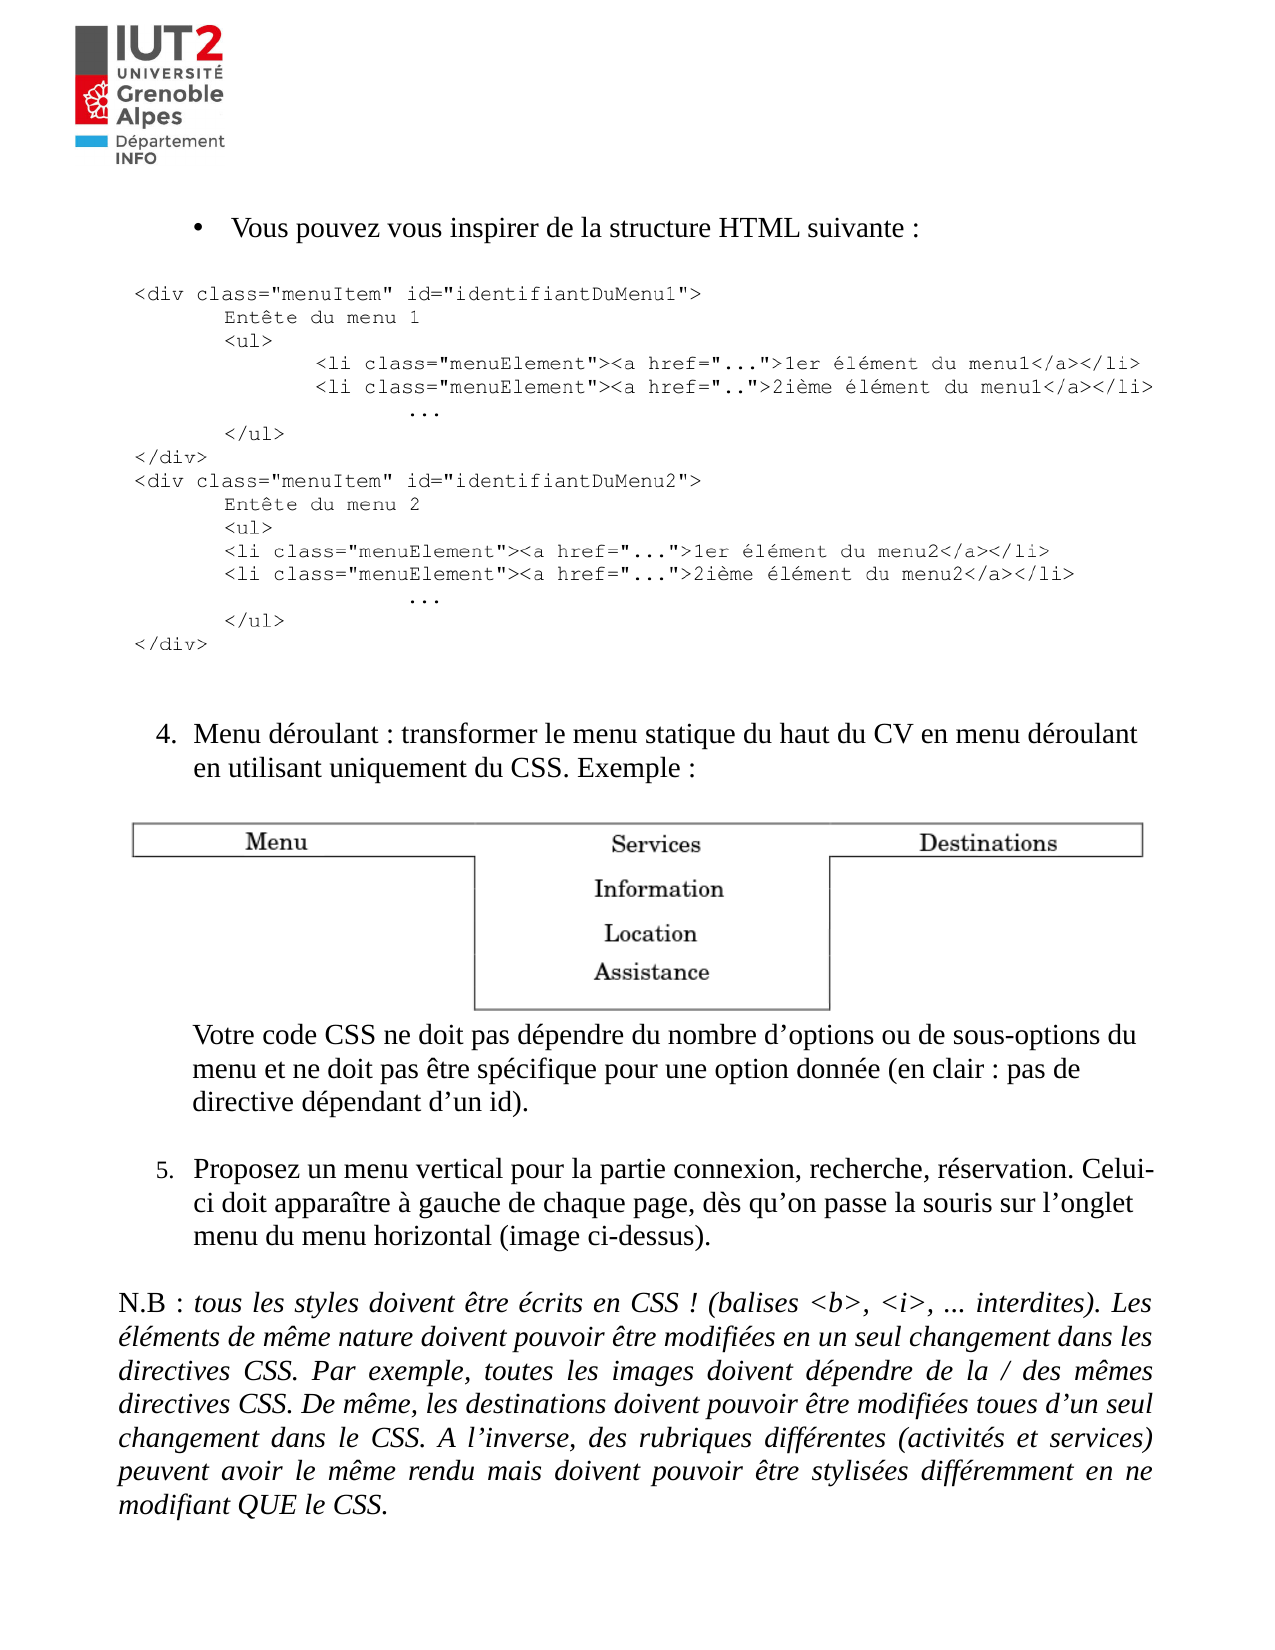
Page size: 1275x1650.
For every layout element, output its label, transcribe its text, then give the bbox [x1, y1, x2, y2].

list Vous pouvez vous inspirer de la structure HTML suivante : [193, 210, 1157, 243]
text N.B : tous les styles doivent être écrits en CSS ! (balises <b>, <i>, ... interdites). Les éléments de même nature doivent pouvoir être modifiées en un seul changement dans les directives CSS. Par exemple, toutes les images doivent dépendre de la / des mêmes directives CSS. De même, les destinations doivent pouvoir être modifiées toues d’un seul changement dans le CSS. A l’inverse, des rubriques différentes (activités et services) peuvent avoir le même rendu mais doivent pouvoir être stylisées différemment en ne modifiant QUE le CSS. [118, 1286, 1157, 1520]
list Proposez un menu vertical pour la partie connexion, recherche, réservation. Celui-ci doit apparaître à gauche de chaque page, dès qu’on passe la souris sur l’onglet menu du menu horizontal (image ci-dessus). [156, 1151, 1157, 1252]
picture [74, 24, 225, 166]
list Menu déroulant : transformer le menu statique du haut du CV en menu déroulant en utilisant uniquement du CSS. Exemple : [156, 716, 1157, 783]
picture [118, 804, 1157, 1018]
text Votre code CSS ne doit pas dépendre du nombre d’options ou de sous-options du menu et ne doit pas être spécifique pour une option donnée (en clair : pas de directive dépendant d’un id). [118, 1018, 1157, 1118]
picture [113, 271, 1153, 650]
text [118, 783, 1157, 804]
